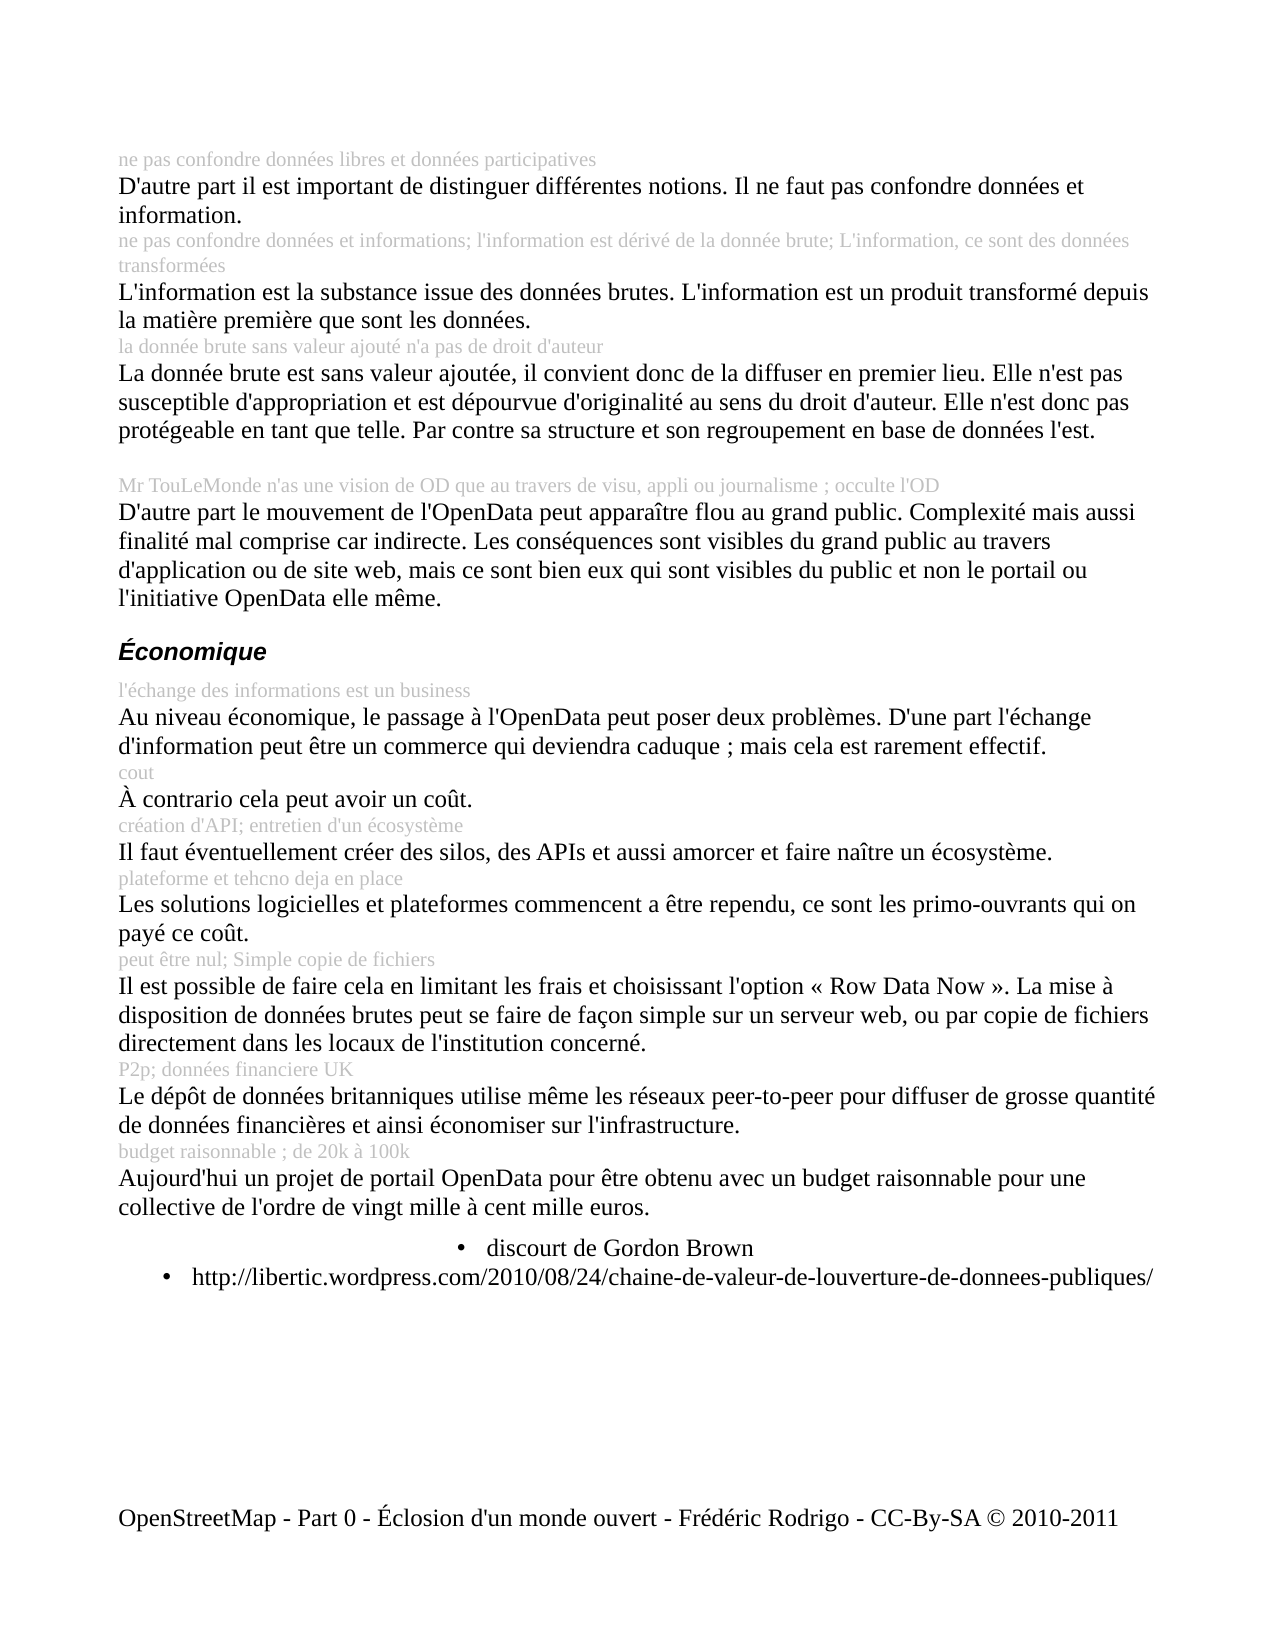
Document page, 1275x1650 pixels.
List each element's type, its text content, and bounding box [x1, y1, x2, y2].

list http://libertic.wordpress.com/2010/08/24/chaine-de-valeur-de-louverture-de-donnees-publiques/ [162, 1262, 1157, 1290]
text Il est possible de faire cela en limitant les frais et choisissant l'option « Row Data Now ». La mise à disposition de données brutes peut se faire de façon simple sur un serveur web, ou par copie de fichiers directement dans les locaux de l'institution concerné. [118, 971, 1157, 1057]
text D'autre part il est important de distinguer différentes notions. Il ne faut pas confondre données et information. [118, 171, 1157, 228]
text création d'API; entretien d'un écosystème [118, 813, 1157, 837]
text budget raisonnable ; de 20k à 100k [118, 1139, 1157, 1163]
list discourt de Gordon Brown [457, 1233, 1157, 1262]
text ne pas confondre données et informations; l'information est dérivé de la donnée brute; L'information, ce sont des données transformées [118, 228, 1157, 277]
text Mr TouLeMonde n'as une vision de OD que au travers de visu, appli ou journalisme ; occulte l'OD [118, 473, 1157, 497]
text Aujourd'hui un projet de portail OpenData pour être obtenu avec un budget raisonnable pour une collective de l'ordre de vingt mille à cent mille euros. [118, 1163, 1157, 1220]
text cout [118, 760, 1157, 784]
text P2p; données financiere UK [118, 1057, 1157, 1081]
subtitle Économique [118, 637, 1157, 666]
text peut être nul; Simple copie de fichiers [118, 947, 1157, 971]
text Il faut éventuellement créer des silos, des APIs et aussi amorcer et faire naître un écosystème. [118, 837, 1157, 865]
text la donnée brute sans valeur ajouté n'a pas de droit d'auteur [118, 334, 1157, 358]
text Le dépôt de données britanniques utilise même les réseaux peer-to-peer pour diffuser de grosse quantité de données financières et ainsi économiser sur l'infrastructure. [118, 1081, 1157, 1139]
text À contrario cela peut avoir un coût. [118, 784, 1157, 813]
text l'échange des informations est un business [118, 678, 1157, 702]
text L'information est la substance issue des données brutes. L'information est un produit transformé depuis la matière première que sont les données. [118, 277, 1157, 334]
text plateforme et tehcno deja en place [118, 865, 1157, 889]
text D'autre part le mouvement de l'OpenData peut apparaître flou au grand public. Complexité mais aussi finalité mal comprise car indirecte. Les conséquences sont visibles du grand public au travers d'application ou de site web, mais ce sont bien eux qui sont visibles du public et non le portail ou l'initiative OpenData elle même. [118, 497, 1157, 612]
text ne pas confondre données libres et données participatives [118, 147, 1157, 171]
text La donnée brute est sans valeur ajoutée, il convient donc de la diffuser en premier lieu. Elle n'est pas susceptible d'appropriation et est dépourvue d'originalité au sens du droit d'auteur. Elle n'est donc pas protégeable en tant que telle. Par contre sa structure et son regroupement en base de données l'est. [118, 358, 1157, 444]
text Au niveau économique, le passage à l'OpenData peut poser deux problèmes. D'une part l'échange d'information peut être un commerce qui deviendra caduque ; mais cela est rarement effectif. [118, 702, 1157, 760]
text Les solutions logicielles et plateformes commencent a être rependu, ce sont les primo-ouvrants qui on payé ce coût. [118, 889, 1157, 947]
